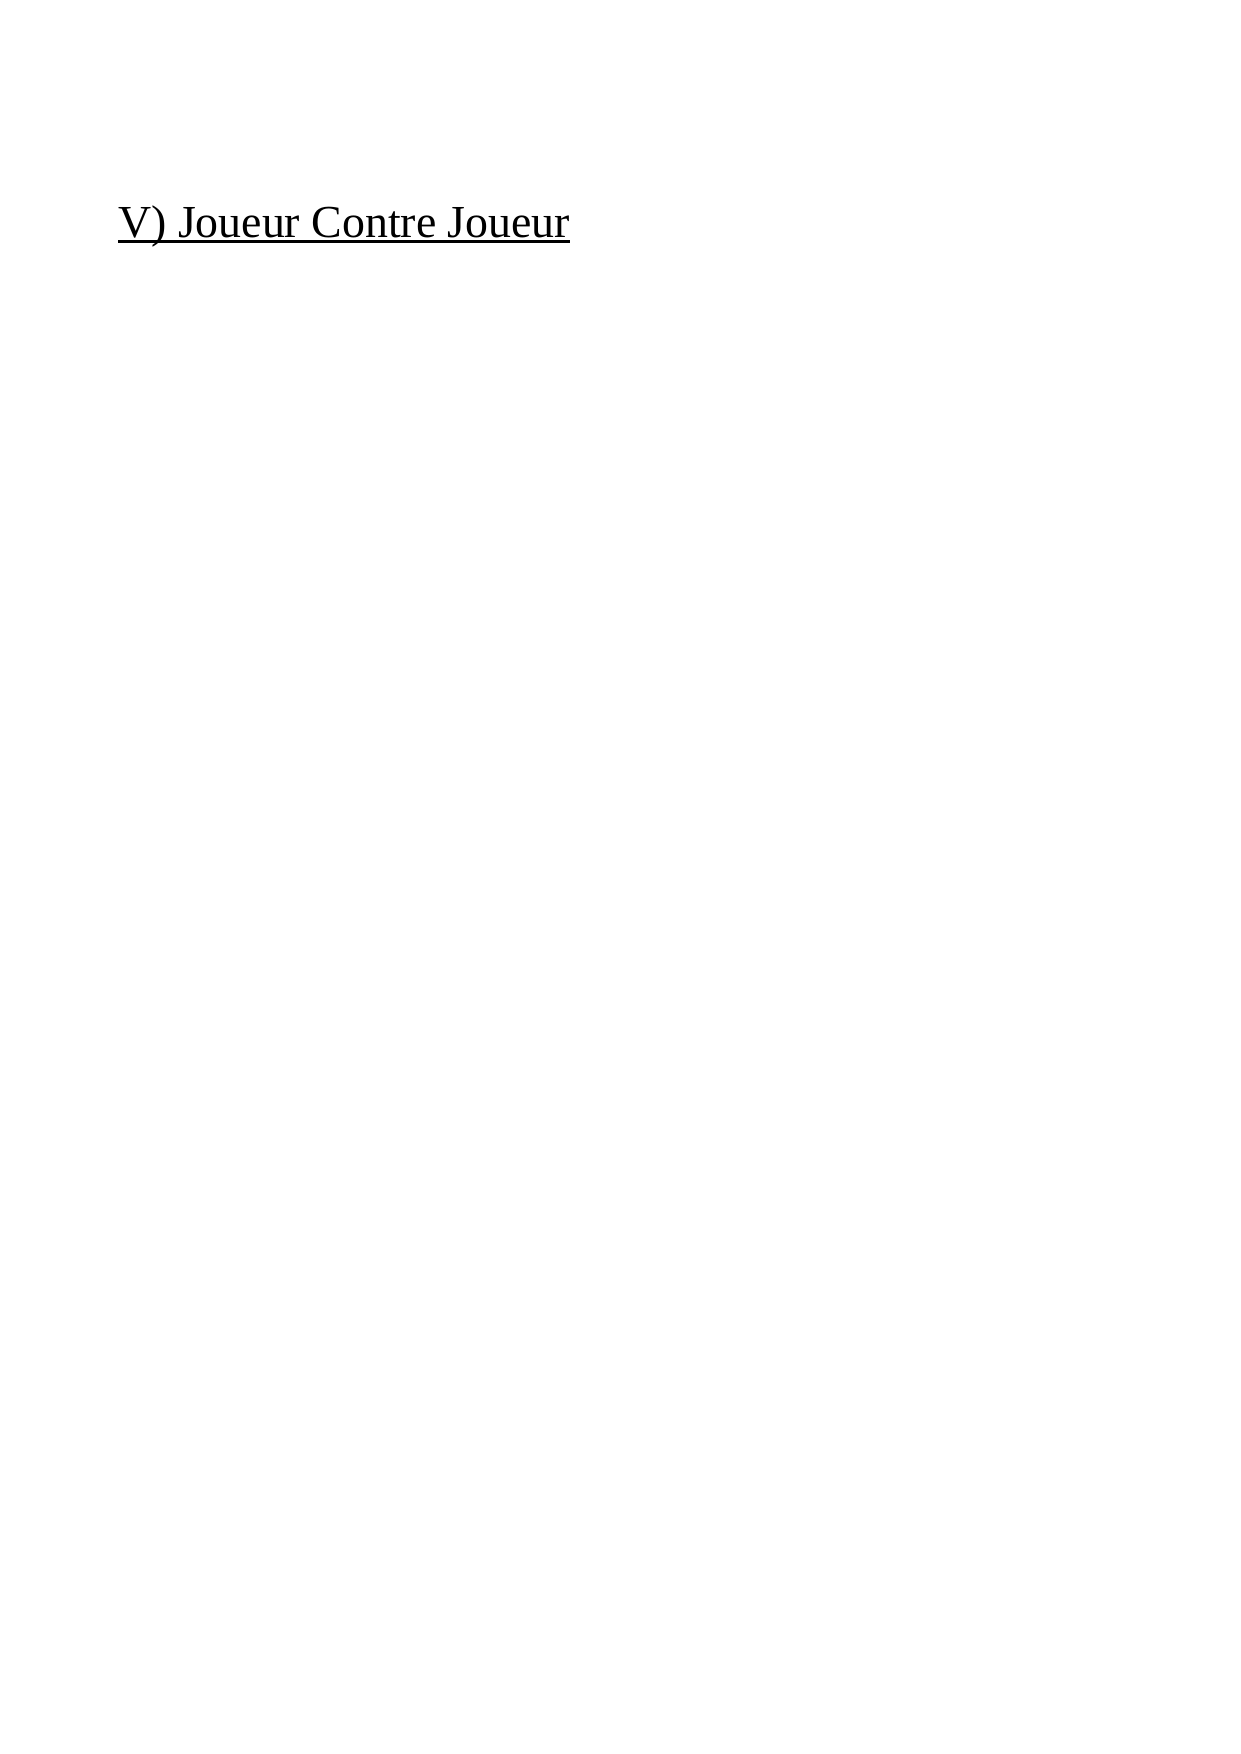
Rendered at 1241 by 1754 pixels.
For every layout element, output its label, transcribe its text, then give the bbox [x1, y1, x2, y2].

text V) Joueur Contre Joueur [118, 195, 1122, 247]
